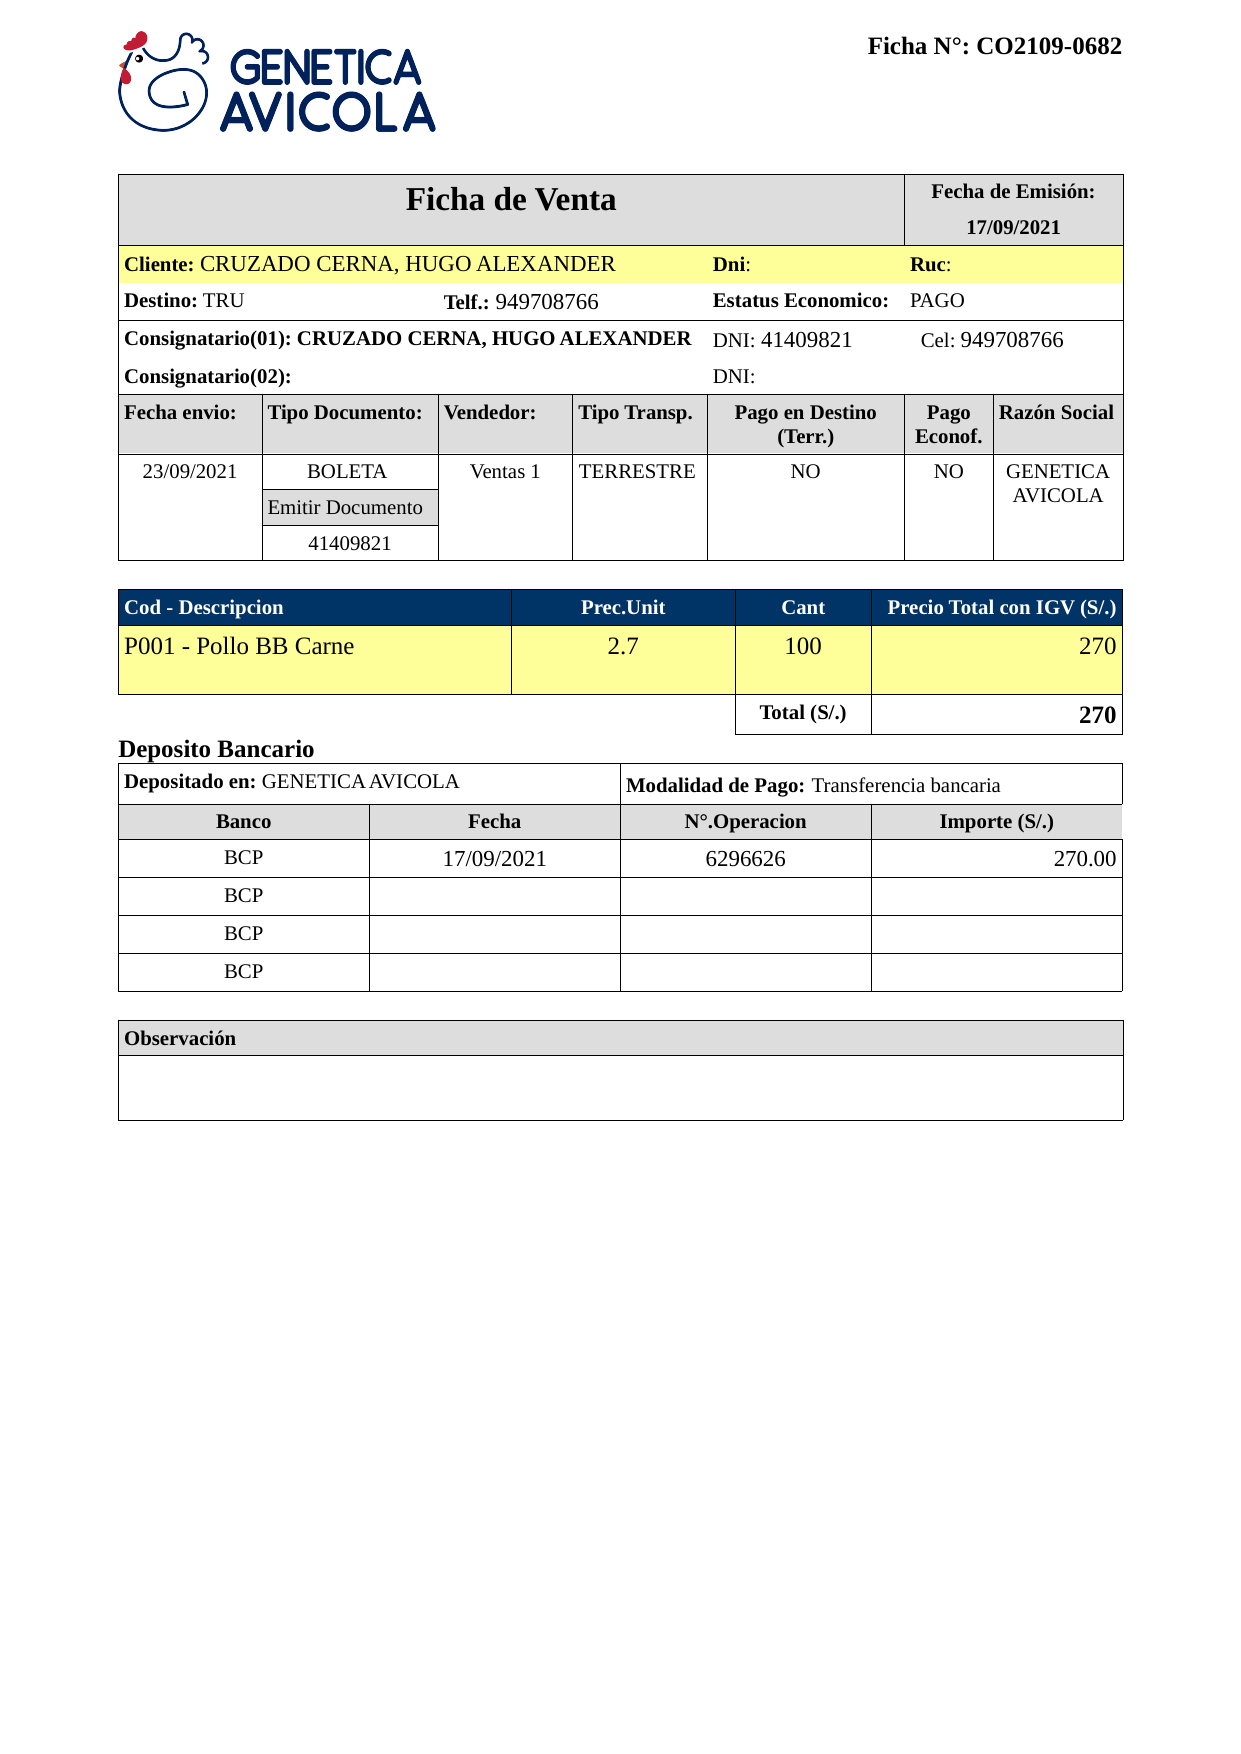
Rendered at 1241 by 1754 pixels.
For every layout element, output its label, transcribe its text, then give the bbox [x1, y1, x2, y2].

table_cell 41409821 [263, 526, 438, 560]
table_cell NO [708, 455, 904, 560]
table_cell Pago en Destino (Terr.) [708, 395, 904, 453]
table_header Prec.Unit [512, 590, 735, 625]
table_cell Ruc: [904, 246, 1123, 283]
table_header Ficha de Venta [119, 175, 904, 245]
table_cell Banco [119, 805, 369, 839]
table_cell [370, 916, 620, 953]
table_header Precio Total con IGV (S/.) [872, 590, 1122, 625]
table_cell Ventas 1 [439, 455, 572, 560]
picture [118, 31, 436, 132]
table_cell BOLETA [263, 455, 438, 489]
table_cell TERRESTRE [573, 455, 707, 560]
table_cell DNI: 41409821 [707, 321, 915, 358]
table_cell NO [905, 455, 993, 560]
table_cell [370, 878, 620, 915]
table_header Cod - Descripcion [119, 590, 511, 625]
table_cell Cel: 949708766 [915, 321, 1123, 358]
table_cell [621, 916, 871, 953]
table_cell [621, 878, 871, 915]
table_cell Vendedor: [439, 395, 572, 453]
table_cell Total (S/.) [736, 695, 871, 734]
table_cell 17/09/2021 [370, 840, 620, 877]
table_cell Destino: TRU [119, 283, 438, 320]
table_cell 270 [872, 626, 1122, 694]
table_cell Fecha envio: [119, 395, 262, 453]
table_cell [119, 1056, 1123, 1119]
table_cell BCP [119, 954, 369, 991]
table_cell N°.Operacion [621, 805, 871, 839]
table_cell [621, 954, 871, 991]
table_cell Estatus Economico: [707, 283, 904, 320]
table_cell Consignatario(02): [119, 358, 707, 394]
table_header Modalidad de Pago: Transferencia bancaria [621, 764, 1122, 803]
table_header Depositado en: GENETICA AVICOLA [119, 764, 620, 803]
table_cell Tipo Documento: [263, 395, 438, 453]
table_cell [370, 954, 620, 991]
table_header Cant [736, 590, 871, 625]
table_cell Consignatario(01): CRUZADO CERNA, HUGO ALEXANDER [119, 321, 707, 358]
table_cell Cliente: CRUZADO CERNA, HUGO ALEXANDER [119, 246, 707, 283]
table_cell Importe (S/.) [872, 805, 1122, 839]
table_cell Tipo Transp. [573, 395, 707, 453]
table_cell 23/09/2021 [119, 455, 262, 560]
table_cell [511, 695, 735, 734]
table_cell Razón Social [994, 395, 1123, 453]
text Deposito Bancario [118, 734, 1122, 763]
table_cell Pago Econof. [905, 395, 993, 453]
table_cell BCP [119, 840, 369, 877]
table_cell BCP [119, 878, 369, 915]
table_cell [872, 916, 1122, 953]
table_cell GENETICA AVICOLA [994, 455, 1123, 560]
table_cell DNI: [707, 358, 1123, 394]
table_cell 270 [872, 695, 1122, 734]
table_cell Telf.: 949708766 [438, 283, 707, 320]
table_cell [872, 954, 1122, 991]
table_header Fecha de Emisión: [905, 175, 1123, 209]
table_cell 6296626 [621, 840, 871, 877]
table_cell PAGO [904, 283, 1123, 320]
table_cell 2.7 [512, 626, 735, 694]
table_header Observación [119, 1021, 1123, 1055]
table_cell [872, 878, 1122, 915]
table_cell P001 - Pollo BB Carne [119, 626, 511, 694]
table_cell 17/09/2021 [905, 209, 1123, 245]
table_cell BCP [119, 916, 369, 953]
table_cell Emitir Documento [263, 490, 438, 525]
table_cell [118, 695, 511, 734]
table_cell 270.00 [872, 840, 1122, 877]
table_cell 100 [736, 626, 871, 694]
table_cell Dni: [707, 246, 904, 283]
table_cell Fecha [370, 805, 620, 839]
